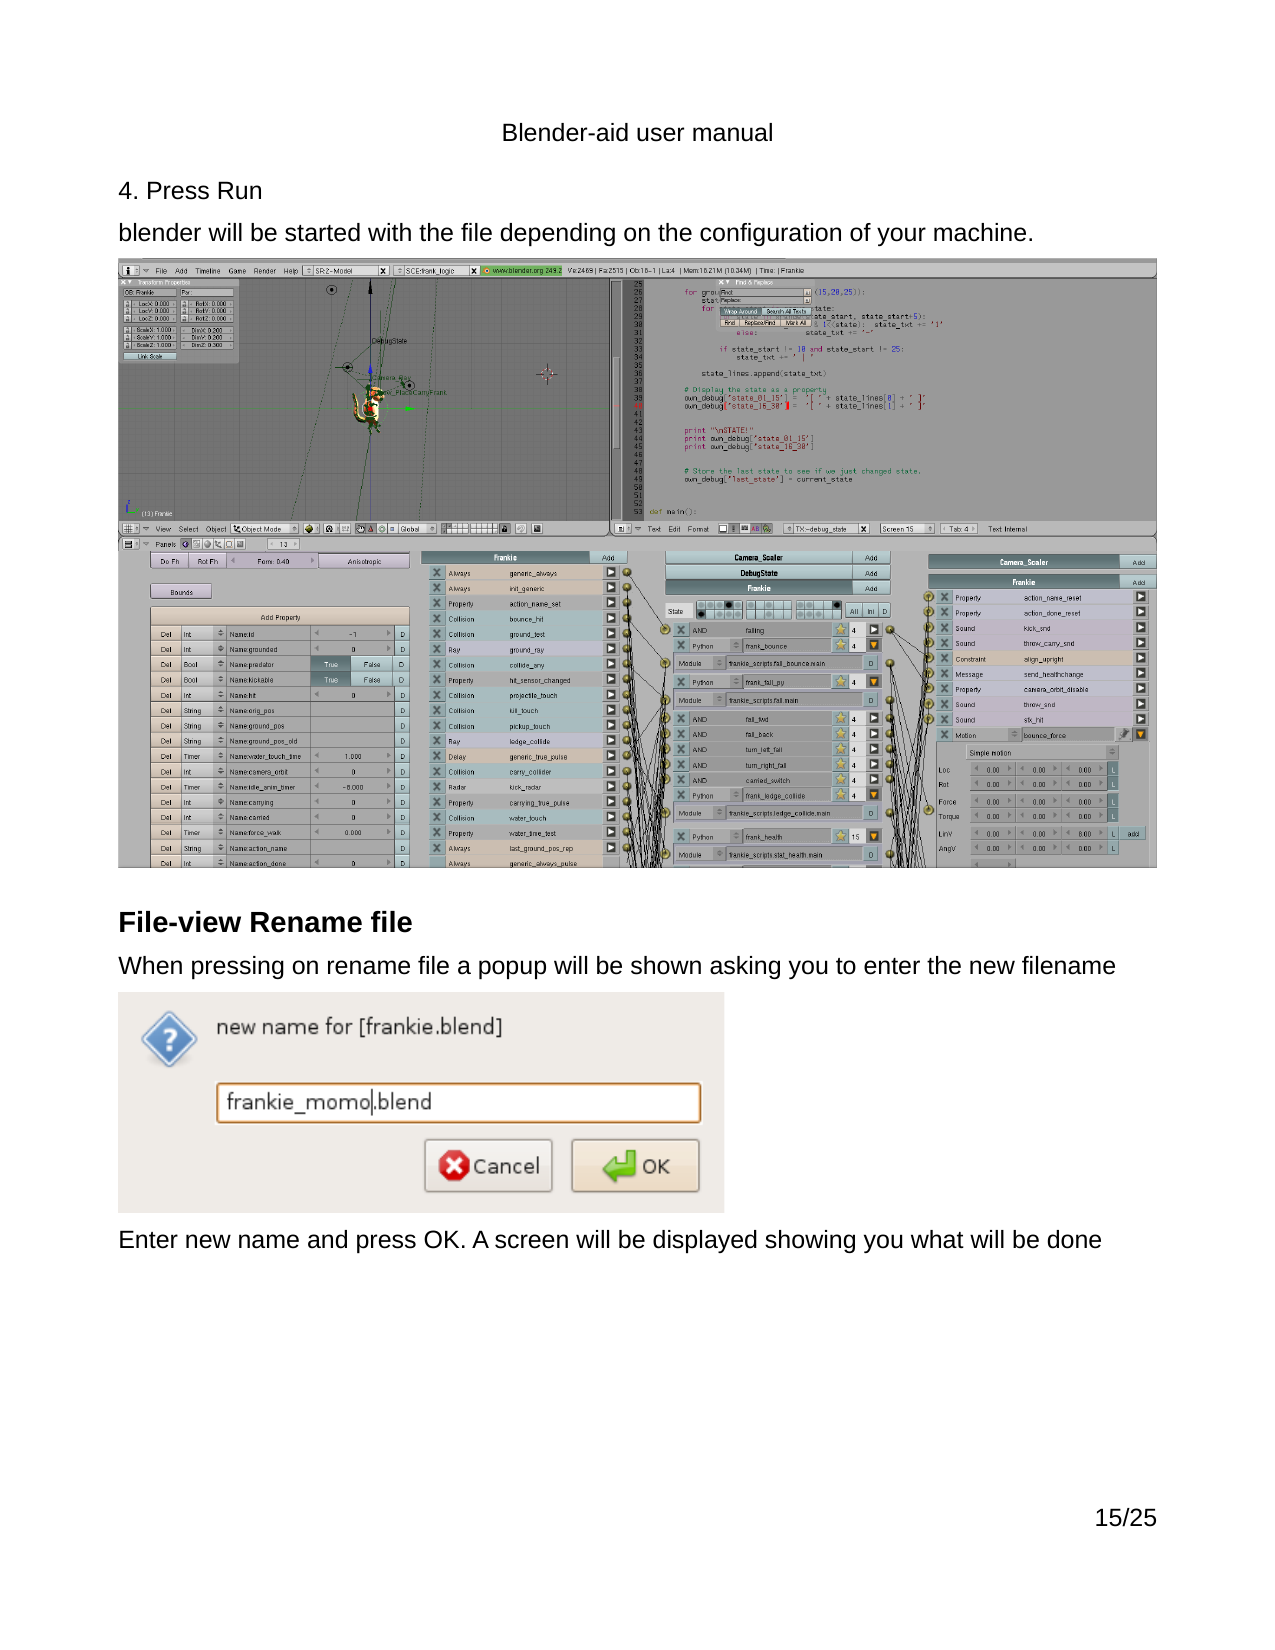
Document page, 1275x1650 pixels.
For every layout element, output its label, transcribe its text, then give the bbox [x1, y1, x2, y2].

text 4. Press Run [118, 176, 1157, 205]
picture [118, 258, 1157, 868]
subtitle File-view Rename file [118, 905, 1157, 938]
text When pressing on rename file a popup will be shown asking you to enter the new filename [118, 951, 1157, 980]
picture [118, 992, 725, 1213]
text Enter new name and press OK. A screen will be displayed showing you what will be done [118, 1225, 1157, 1254]
text blender will be started with the file depending on the configuration of your machine. [118, 218, 1157, 246]
